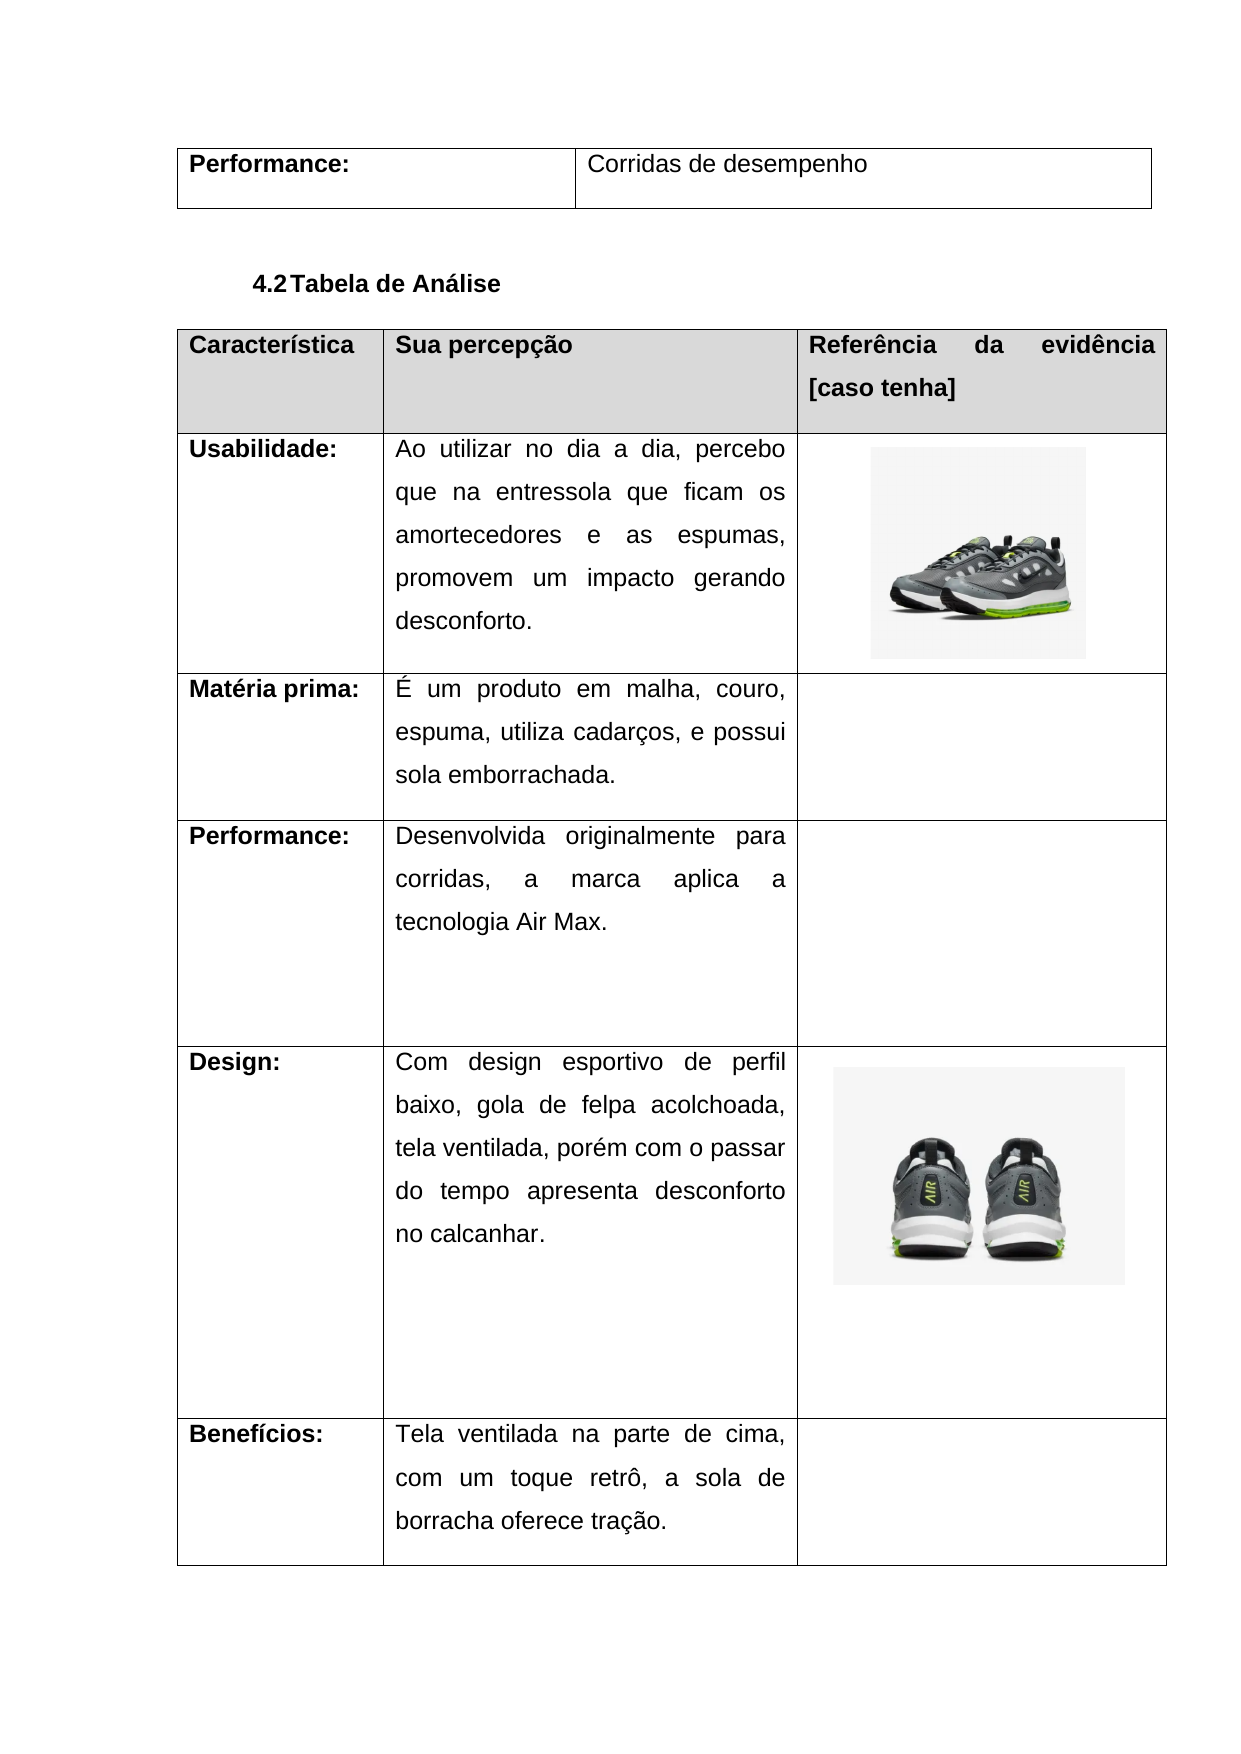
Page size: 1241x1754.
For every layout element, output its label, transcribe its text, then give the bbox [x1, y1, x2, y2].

picture [870, 447, 1086, 659]
picture [833, 1067, 1125, 1285]
table_header Referência da evidência [caso tenha] [798, 330, 1166, 433]
table_header Sua percepção [384, 330, 797, 433]
table_cell [798, 1047, 1166, 1418]
table_cell Matéria prima: [178, 674, 383, 820]
table_cell Com design esportivo de perfil baixo, gola de felpa acolchoada, tela ventilada, porém com o passar do tempo apresenta desconforto no calcanhar. [384, 1047, 797, 1418]
subtitle Tabela de Análise [252, 269, 1063, 298]
table_cell Benefícios: [178, 1419, 383, 1565]
table_cell Performance: [178, 149, 575, 208]
table_cell [798, 1419, 1166, 1565]
table_header Característica [178, 330, 383, 433]
table_cell Ao utilizar no dia a dia, percebo que na entressola que ficam os amortecedores e as espumas, promovem um impacto gerando desconforto. [384, 434, 797, 673]
table_cell [798, 674, 1166, 820]
table_cell Corridas de desempenho [576, 149, 1151, 208]
table_cell [798, 434, 1166, 673]
table_cell Performance: [178, 821, 383, 1046]
table_cell Design: [178, 1047, 383, 1418]
table_cell Usabilidade: [178, 434, 383, 673]
table_cell É um produto em malha, couro, espuma, utiliza cadarços, e possui sola emborrachada. [384, 674, 797, 820]
table_cell [798, 821, 1166, 1046]
table_cell Desenvolvida originalmente para corridas, a marca aplica a tecnologia Air Max. [384, 821, 797, 1046]
table_cell Tela ventilada na parte de cima, com um toque retrô, a sola de borracha oferece tração. [384, 1419, 797, 1565]
